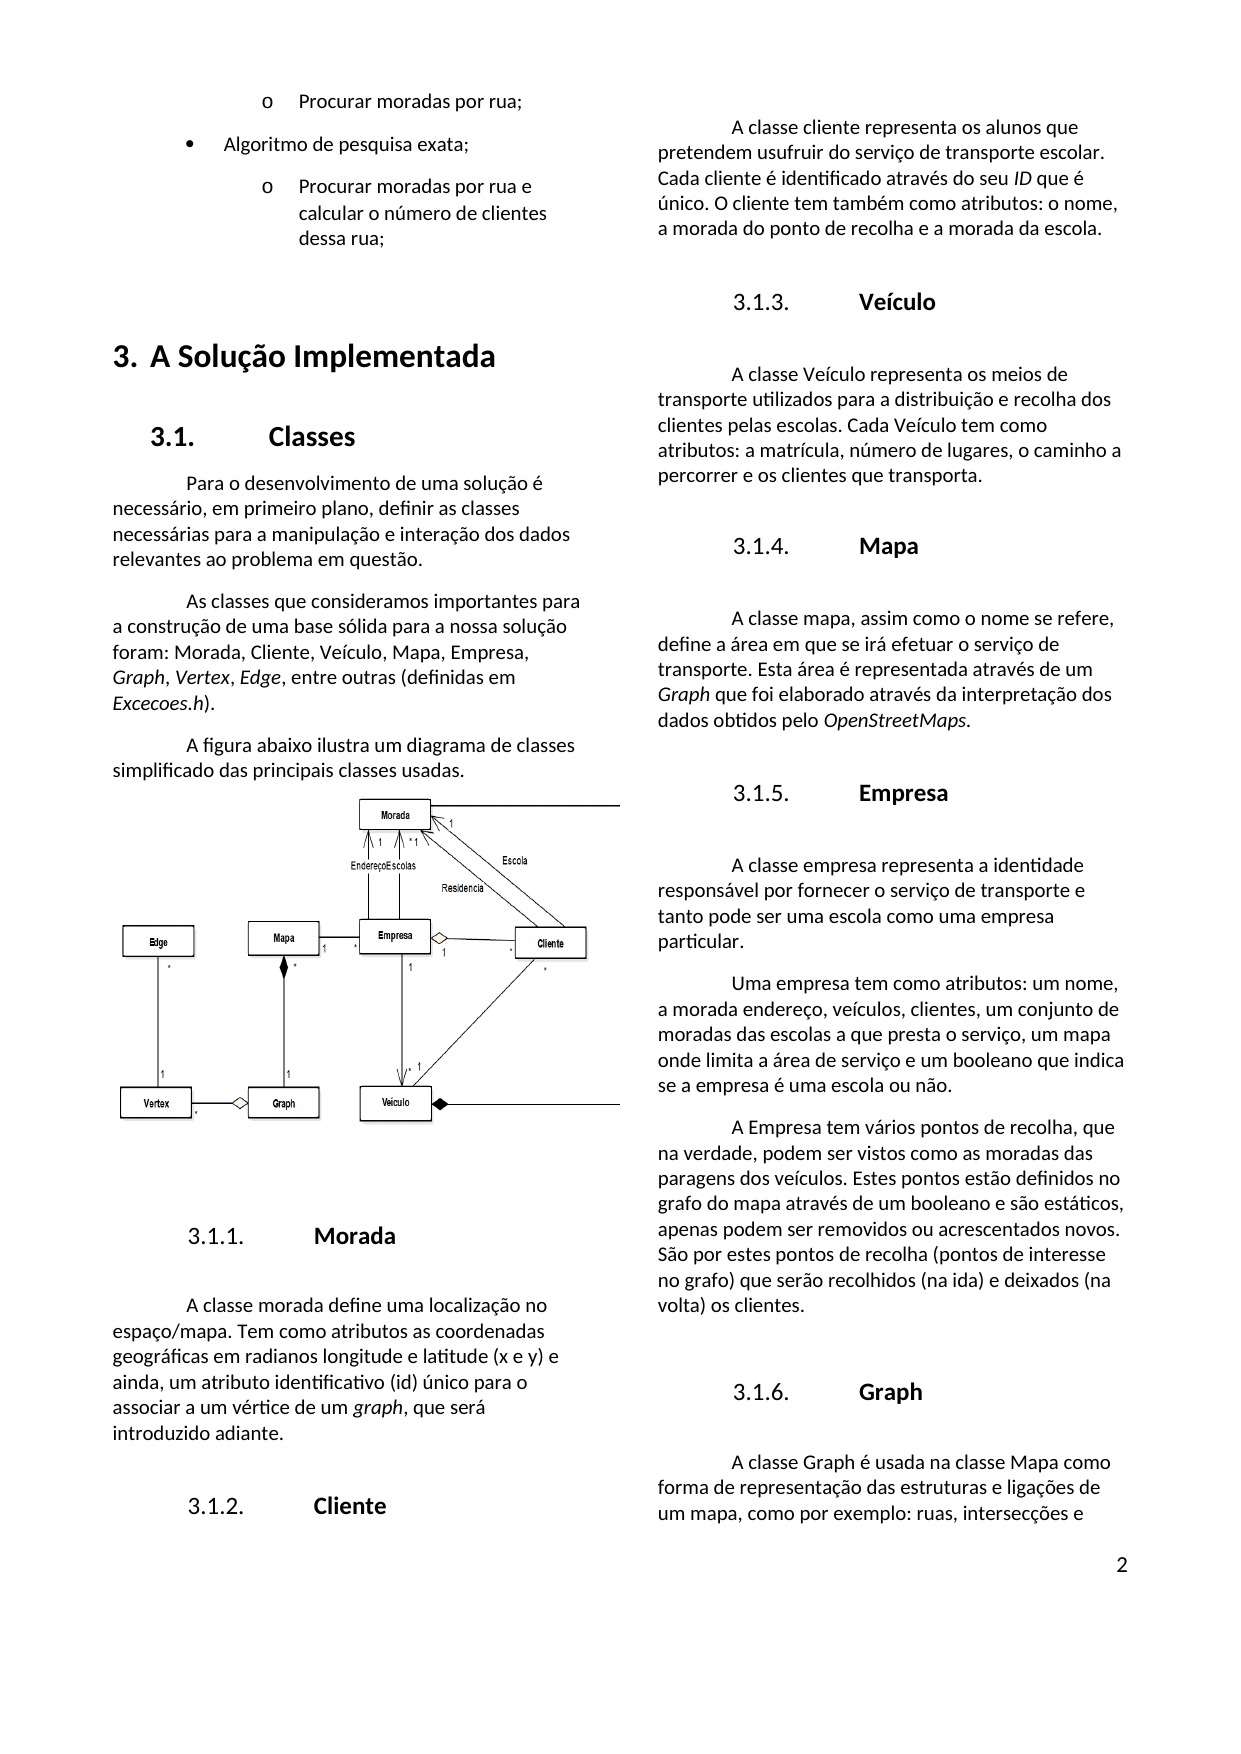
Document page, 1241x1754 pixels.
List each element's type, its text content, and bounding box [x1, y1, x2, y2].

list Graph [733, 1376, 1128, 1407]
list Veículo [733, 286, 1128, 344]
text A classe Veículo representa os meios de transporte utilizados para a distribuição e recolha dos clientes pelas escolas. Cada Veículo tem como atributos: a matrícula, número de lugares, o caminho a percorrer e os clientes que transporta. [658, 361, 1128, 513]
list Procurar moradas por rua; [261, 88, 583, 115]
text A classe empresa representa a identidade responsável por fornecer o serviço de transporte e tanto pode ser uma escola como uma empresa particular. [658, 852, 1128, 954]
text A classe Graph é usada na classe Mapa como forma de representação das estruturas e ligações de um mapa, como por exemplo: ruas, intersecções e [658, 1424, 1128, 1525]
list Procurar moradas por rua e calcular o número de clientes dessa rua; [261, 174, 583, 251]
list Mapa [733, 530, 1128, 589]
text A classe cliente representa os alunos que pretendem usufruir do serviço de transporte escolar. Cada cliente é identificado através do seu ID que é único. O cliente tem também como atributos: o nome, a morada do ponto de recolha e a morada da escola. [658, 88, 1128, 269]
text As classes que consideramos importantes para a construção de uma base sólida para a nossa solução foram: Morada, Cliente, Veículo, Mapa, Empresa, Graph, Vertex, Edge, entre outras (definidas em Excecoes.h). [112, 588, 583, 715]
text A classe morada define uma localização no espaço/mapa. Tem como atributos as coordenadas geográficas em radianos longitude e latitude (x e y) e ainda, um atributo identificativo (id) único para o associar a um vértice de um graph, que será introduzido adiante. [112, 1267, 583, 1473]
text A Empresa tem vários pontos de recolha, que na verdade, podem ser vistos como as moradas das paragens dos veículos. Estes pontos estão definidos no grafo do mapa através de um booleano e são estáticos, apenas podem ser removidos ou acrescentados novos. São por estes pontos de recolha (pontos de interesse no grafo) que serão recolhidos (na ida) e deixados (na volta) os clientes. [658, 1114, 1128, 1318]
text A classe mapa, assim como o nome se refere, define a área em que se irá efetuar o serviço de transporte. Esta área é representada através de um Graph que foi elaborado através da interpretação dos dados obtidos pelo OpenStreetMaps. [658, 605, 1128, 760]
text Para o desenvolvimento de uma solução é necessário, em primeiro plano, definir as classes necessárias para a manipulação e interação dos dados relevantes ao problema em questão. [112, 470, 583, 572]
list Morada [187, 1220, 583, 1251]
list A Solução Implementada [112, 335, 583, 376]
list Algoritmo de pesquisa exata; [186, 132, 583, 157]
list Cliente [187, 1490, 583, 1520]
text Uma empresa tem como atributos: um nome, a morada endereço, veículos, clientes, um conjunto de moradas das escolas a que presta o serviço, um mapa onde limita a área de serviço e um booleano que indica se a empresa é uma escola ou não. [658, 971, 1128, 1098]
list Classes [150, 418, 583, 453]
text A figura abaixo ilustra um diagrama de classes simplificado das principais classes usadas. [112, 732, 583, 782]
list Empresa [733, 777, 1128, 836]
